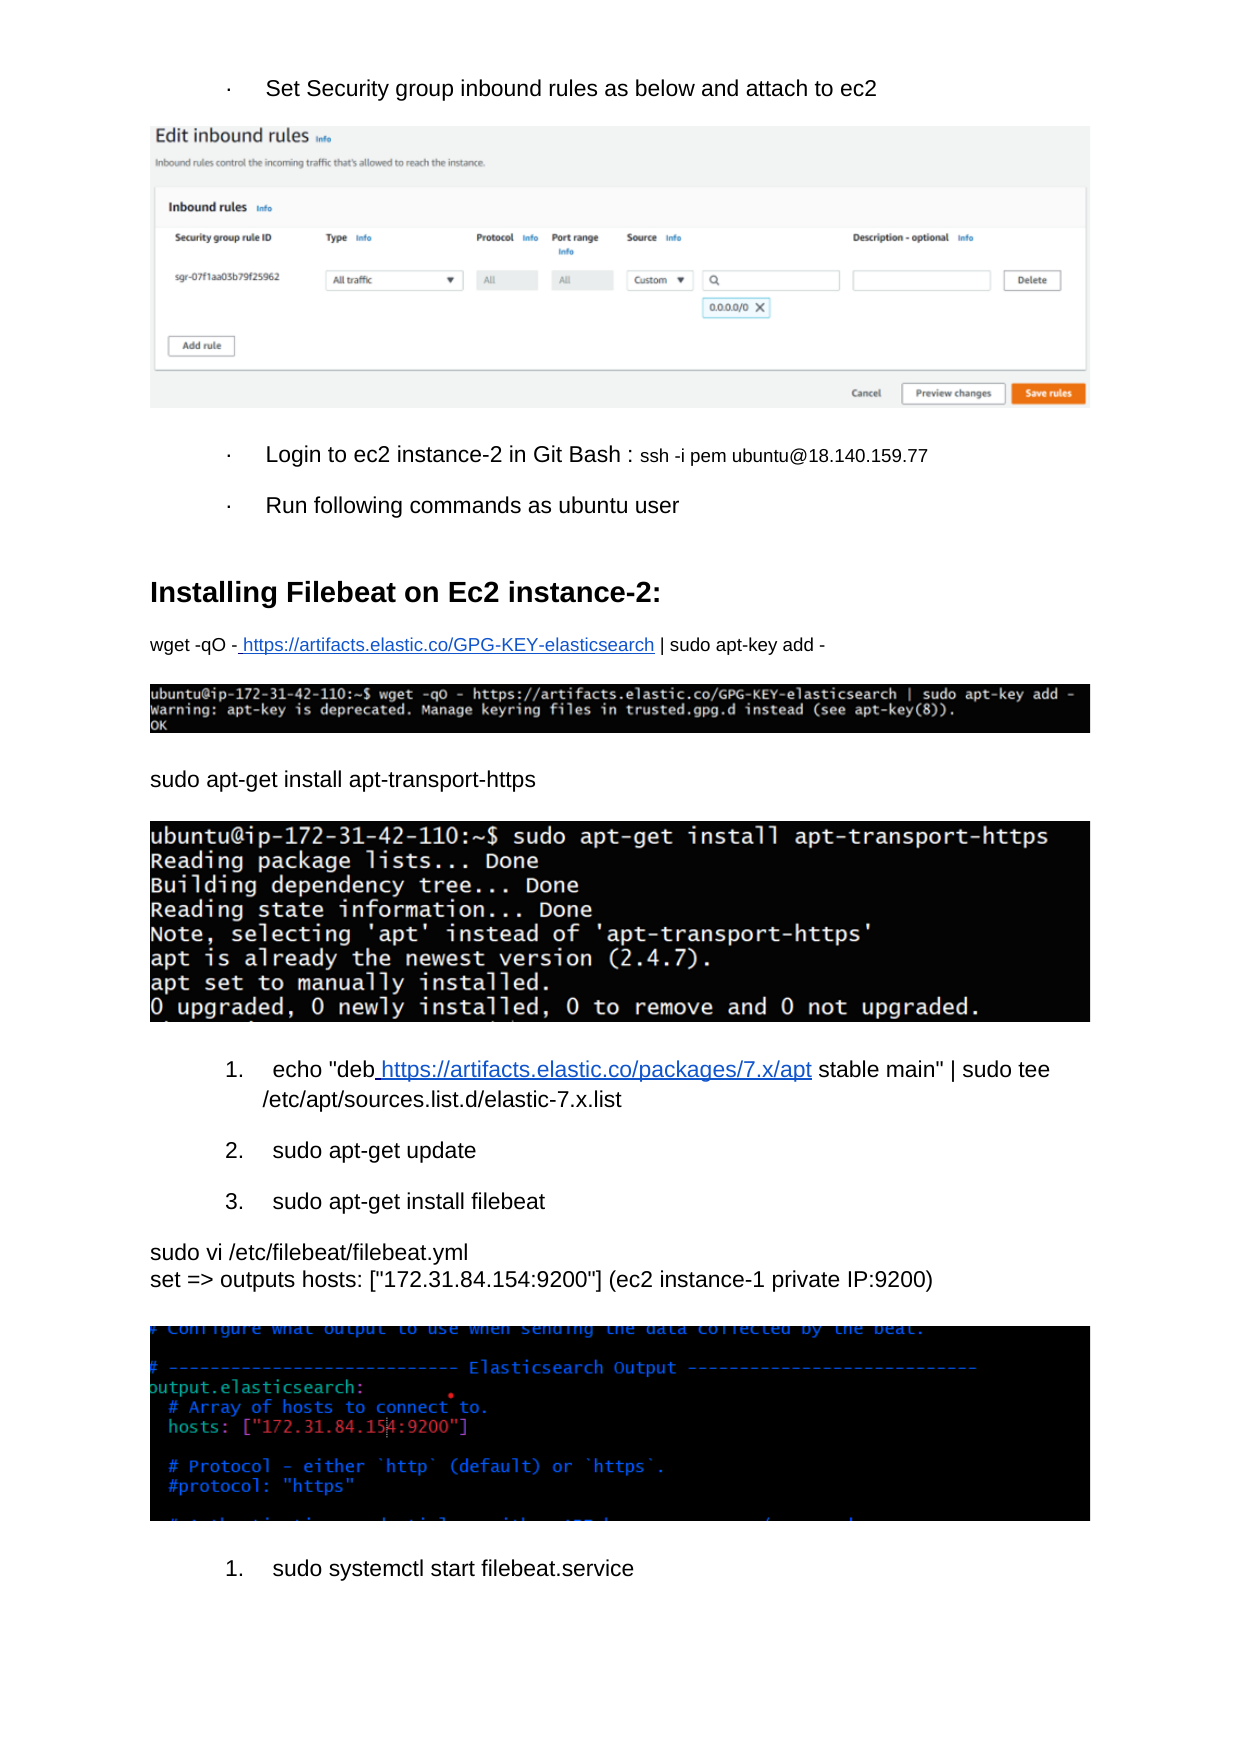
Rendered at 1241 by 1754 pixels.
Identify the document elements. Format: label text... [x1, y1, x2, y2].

text 2. sudo apt-get update [225, 1137, 1090, 1163]
text · Run following commands as ubuntu user [225, 492, 1090, 519]
text · Set Security group inbound rules as below and attach to ec2 [225, 75, 1090, 101]
text sudo vi /etc/filebeat/filebeat.yml [150, 1239, 1090, 1265]
text Installing Filebeat on Ec2 instance-2: [150, 575, 1090, 608]
text 1. sudo systemctl start filebeat.service [225, 1554, 1090, 1581]
text 1. echo "deb https://artifacts.elastic.co/packages/7.x/apt stable main" | sudo tee /etc/apt/sources.list.d/elastic-7.x.list [225, 1056, 1090, 1112]
text sudo apt-get install apt-transport-https [150, 766, 1090, 793]
text 3. sudo apt-get install filebeat [225, 1188, 1090, 1214]
text · Login to ec2 instance-2 in Git Bash : ssh -i pem ubuntu@18.140.159.77 [225, 441, 1090, 468]
text wget -qO - https://artifacts.elastic.co/GPG-KEY-elasticsearch | sudo apt-key add - [150, 634, 1090, 656]
text set => outputs hosts: ["172.31.84.154:9200"] (ec2 instance-1 private IP:9200) [150, 1266, 1090, 1293]
